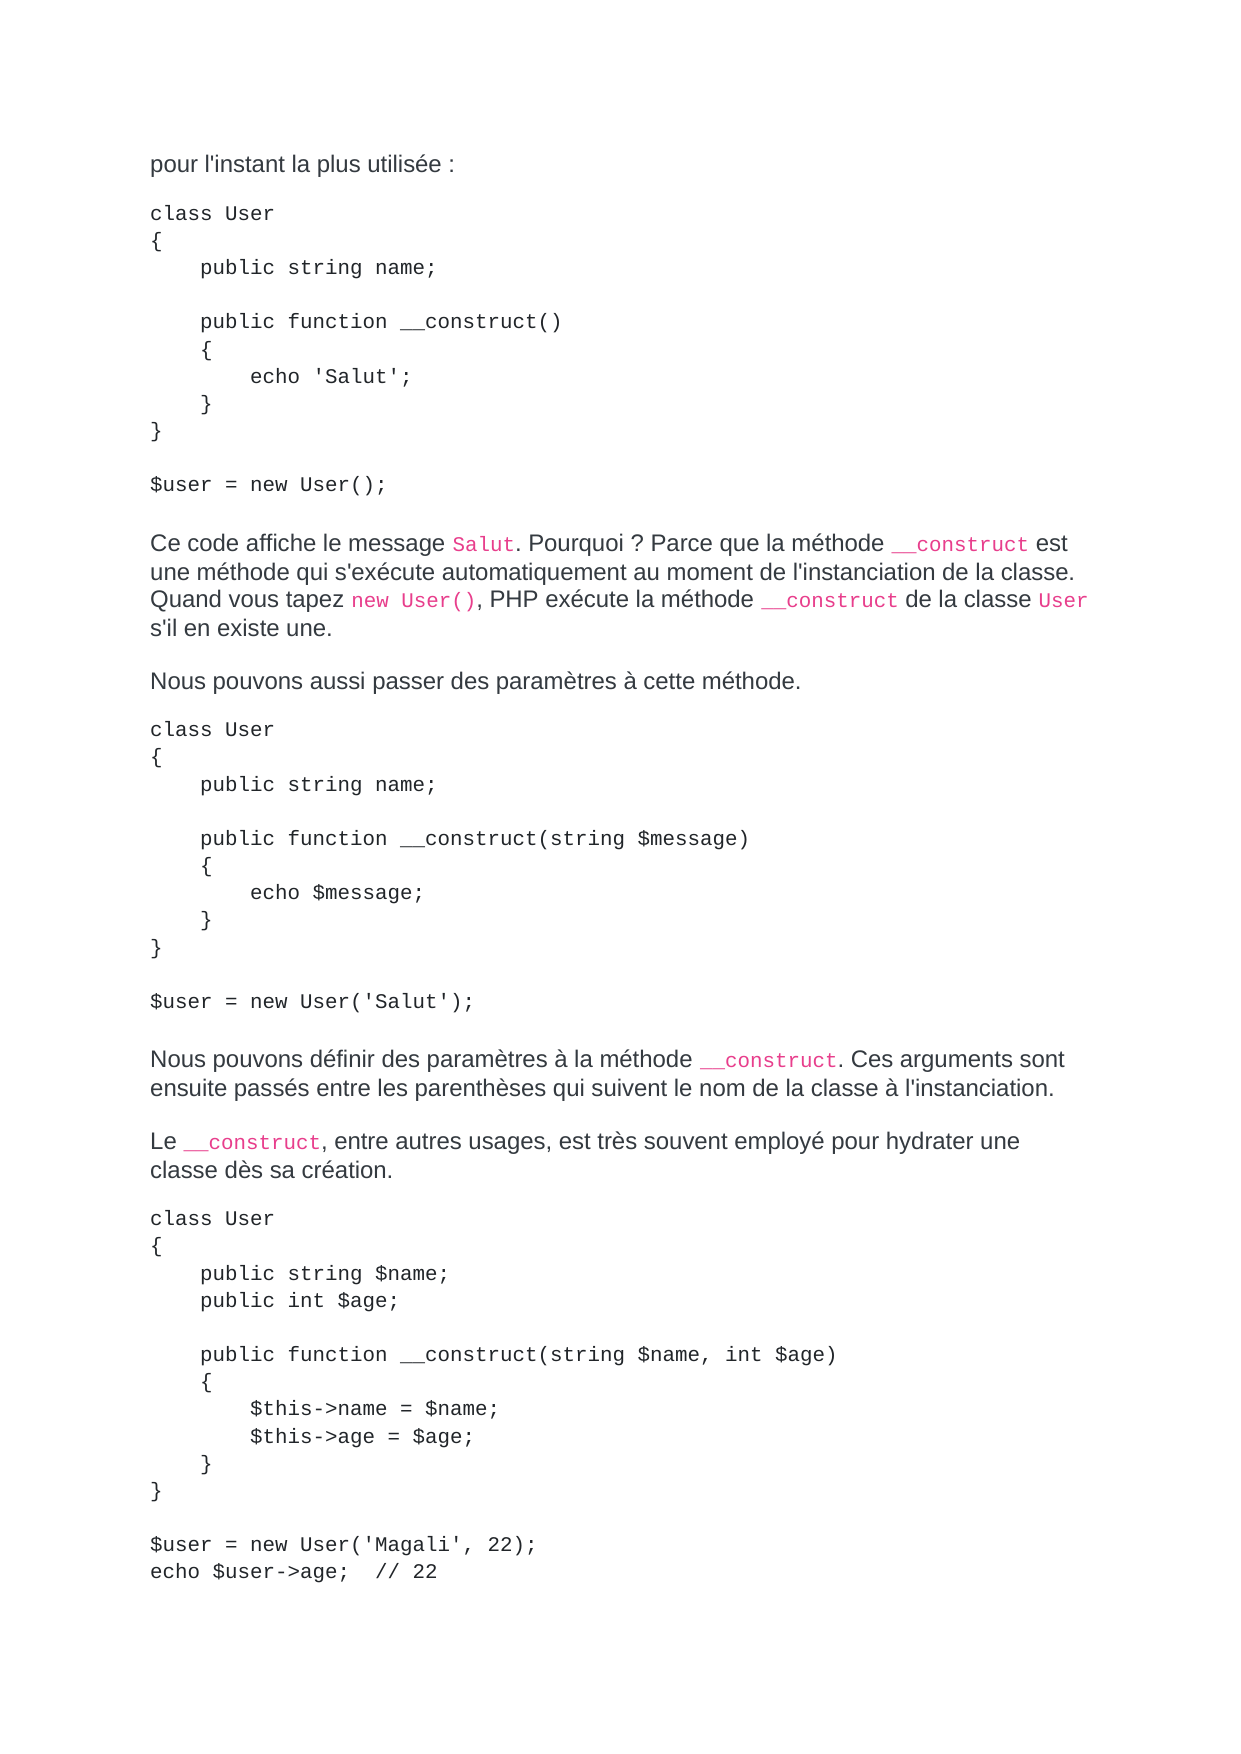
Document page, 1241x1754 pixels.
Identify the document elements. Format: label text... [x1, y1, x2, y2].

text } [150, 937, 1090, 960]
text public function __construct() [150, 311, 1090, 335]
text { [150, 230, 1090, 253]
text echo $message; [150, 882, 1090, 906]
text public string name; [150, 773, 1090, 797]
text } [150, 420, 1090, 444]
text $user = new User('Magali', 22); [150, 1534, 1090, 1558]
text $user = new User('Salut'); [150, 991, 1090, 1015]
text class User [150, 203, 1090, 226]
text { [150, 338, 1090, 362]
text $this->age = $age; [150, 1426, 1090, 1449]
text { [150, 1371, 1090, 1395]
text $this->name = $name; [150, 1398, 1090, 1422]
text public string name; [150, 257, 1090, 281]
text } [150, 1480, 1090, 1504]
text Nous pouvons aussi passer des paramètres à cette méthode. [150, 667, 1090, 694]
text public int $age; [150, 1290, 1090, 1313]
text } [150, 1453, 1090, 1476]
text echo 'Salut'; [150, 366, 1090, 389]
text Ce code affiche le message Salut. Pourquoi ? Parce que la méthode __construct est une méthode qui s'exécute automatiquement au moment de l'instanciation de la classe. Quand vous tapez new User(), PHP exécute la méthode __construct de la classe User s'il en existe une. [150, 529, 1090, 642]
text pour l'instant la plus utilisée : [150, 150, 1090, 178]
text class User [150, 1208, 1090, 1232]
text Nous pouvons définir des paramètres à la méthode __construct. Ces arguments sont ensuite passés entre les parenthèses qui suivent le nom de la classe à l'instanciation. [150, 1045, 1090, 1102]
text { [150, 855, 1090, 879]
text echo $user->age; // 22 [150, 1562, 1090, 1585]
text public string $name; [150, 1262, 1090, 1286]
text } [150, 909, 1090, 933]
text public function __construct(string $name, int $age) [150, 1344, 1090, 1368]
text public function __construct(string $message) [150, 828, 1090, 852]
text class User [150, 719, 1090, 743]
text $user = new User(); [150, 474, 1090, 498]
text { [150, 1235, 1090, 1259]
text } [150, 393, 1090, 417]
text Le __construct, entre autres usages, est très souvent employé pour hydrater une classe dès sa création. [150, 1127, 1090, 1183]
text { [150, 746, 1090, 770]
